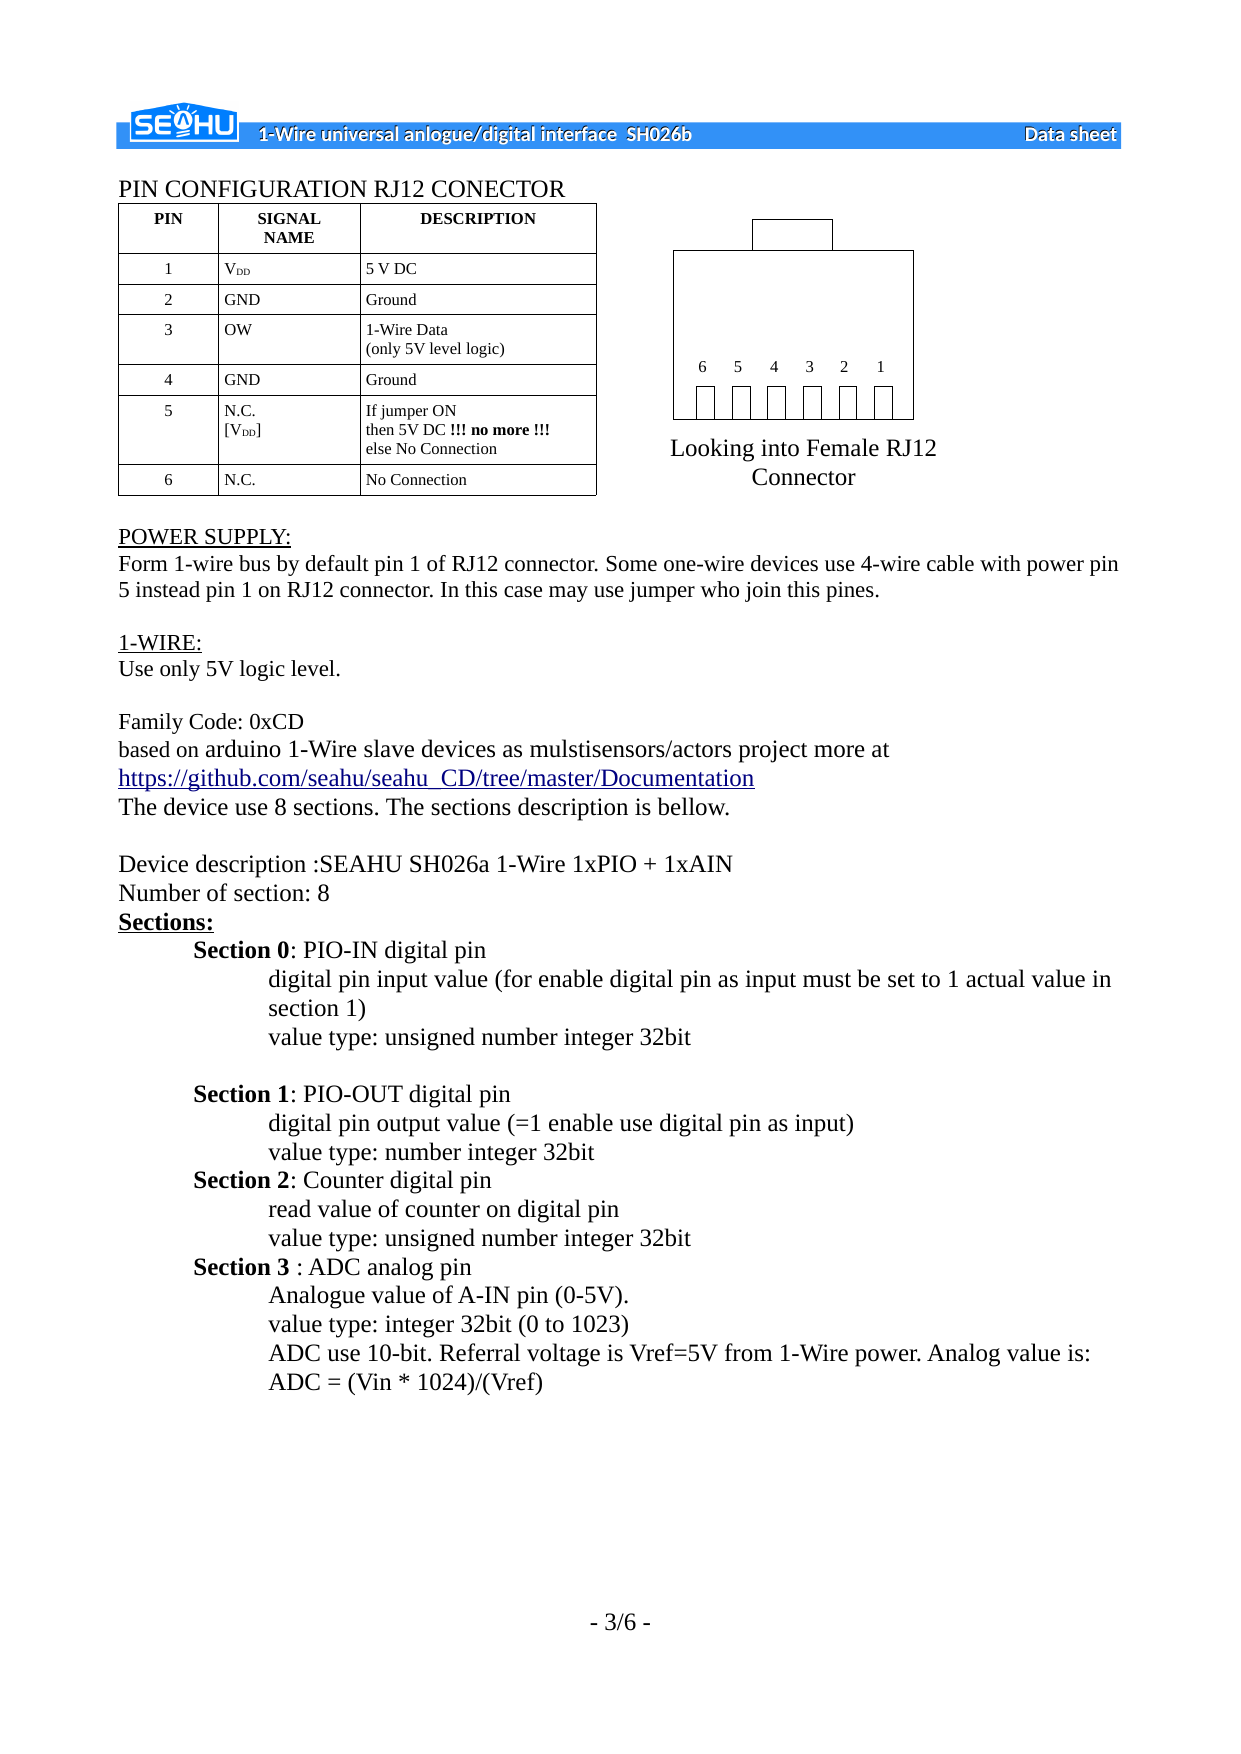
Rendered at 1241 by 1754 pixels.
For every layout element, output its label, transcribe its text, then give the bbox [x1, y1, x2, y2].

table_cell GND [219, 285, 360, 314]
table_cell N.C. [VDD] [219, 396, 360, 464]
text value type: number integer 32bit [118, 1137, 1122, 1166]
text ADC use 10-bit. Referral voltage is Vref=5V from 1-Wire power. Analog value is: [118, 1338, 1122, 1367]
table_cell 4 [119, 365, 218, 395]
text Section 2: Counter digital pin [118, 1166, 1122, 1194]
table_cell VDD [219, 254, 360, 283]
text value type: integer 32bit (0 to 1023) [118, 1309, 1122, 1338]
text digital pin output value (=1 enable use digital pin as input) [118, 1108, 1122, 1137]
table_cell OW [219, 315, 360, 364]
table_cell 3 [119, 315, 218, 364]
text Sections: [118, 907, 1122, 936]
table_cell 1-Wire Data (only 5V level logic) [361, 315, 596, 364]
text digital pin input value (for enable digital pin as input must be set to 1 actual value in section 1) [118, 964, 1122, 1022]
text PIN CONFIGURATION RJ12 CONECTOR [118, 174, 1122, 203]
text Form 1-wire bus by default pin 1 of RJ12 connector. Some one-wire devices use 4-wire cable with power pin 5 instead pin 1 on RJ12 connector. In this case may use jumper who join this pines. [118, 550, 1122, 602]
table_cell 6 [119, 465, 218, 494]
table_cell Ground [361, 285, 596, 314]
table_header SIGNAL NAME [219, 204, 360, 253]
table_cell 1 [119, 254, 218, 283]
table_cell If jumper ON then 5V DC !!! no more !!! else No Connection [361, 396, 596, 464]
text ADC = (Vin * 1024)/(Vref) [118, 1367, 1122, 1396]
text Section 0: PIO-IN digital pin [118, 936, 1122, 964]
text Analogue value of A-IN pin (0-5V). [118, 1281, 1122, 1309]
text value type: unsigned number integer 32bit [118, 1022, 1122, 1079]
text Device description :SEAHU SH026a 1-Wire 1xPIO + 1xAIN [118, 849, 1122, 878]
picture [129, 101, 239, 142]
table_cell N.C. [219, 465, 360, 494]
text based on arduino 1-Wire slave devices as mulstisensors/actors project more at https://github.com/seahu/seahu_CD/tree/master/Documentation [118, 734, 1122, 792]
table_cell 2 [119, 285, 218, 314]
text The device use 8 sections. The sections description is bellow. [118, 792, 1122, 821]
text Number of section: 8 [118, 878, 1122, 907]
text POWER SUPPLY: [118, 523, 1122, 550]
table_cell 5 [119, 396, 218, 464]
table_header PIN [119, 204, 218, 253]
text value type: unsigned number integer 32bit [118, 1223, 1122, 1252]
table_cell No Connection [361, 465, 596, 494]
text Family Code: 0xCD [118, 708, 1122, 734]
text Use only 5V logic level. [118, 655, 1122, 682]
text Section 1: PIO-OUT digital pin [118, 1079, 1122, 1108]
text read value of counter on digital pin [118, 1194, 1122, 1223]
table_cell GND [219, 365, 360, 395]
table_header DESCRIPTION [361, 204, 596, 253]
table_cell 5 V DC [361, 254, 596, 283]
text Section 3 : ADC analog pin [118, 1252, 1122, 1281]
text 1-WIRE: [118, 629, 1122, 655]
table_cell Ground [361, 365, 596, 395]
